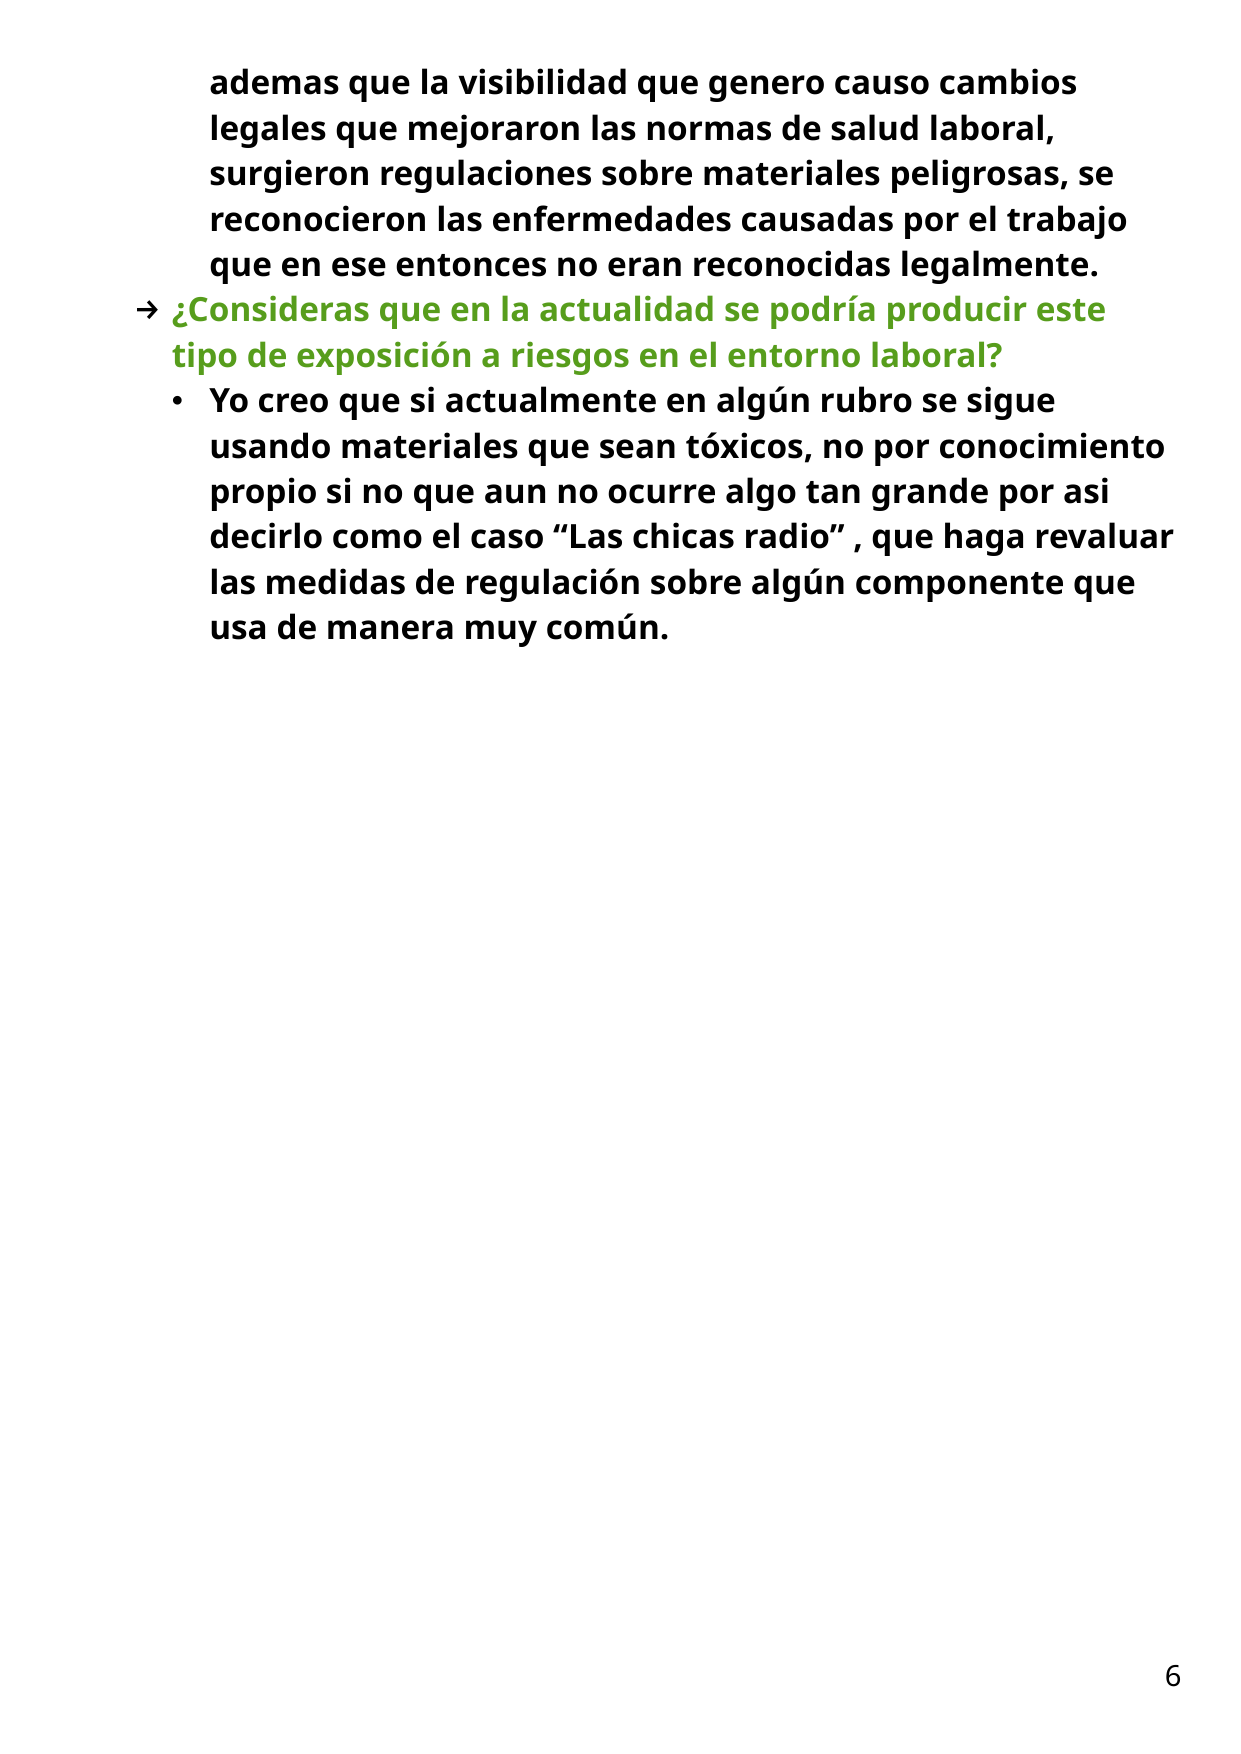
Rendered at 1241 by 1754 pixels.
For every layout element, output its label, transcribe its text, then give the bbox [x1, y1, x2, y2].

list Yo creo que si actualmente en algún rubro se sigue usando materiales que sean tóxicos, no por conocimiento propio si no que aun no ocurre algo tan grande por asi decirlo como el caso “Las chicas radio” , que haga revaluar las medidas de regulación sobre algún componente que usa de manera muy común. [172, 377, 1181, 649]
list ¿Consideras que en la actualidad se podría producir este tipo de exposición a riesgos en el entorno laboral? [134, 286, 1181, 377]
list ademas que la visibilidad que genero causo cambios legales que mejoraron las normas de salud laboral, surgieron regulaciones sobre materiales peligrosas, se reconocieron las enfermedades causadas por el trabajo que en ese entonces no eran reconocidas legalmente. [172, 59, 1181, 286]
